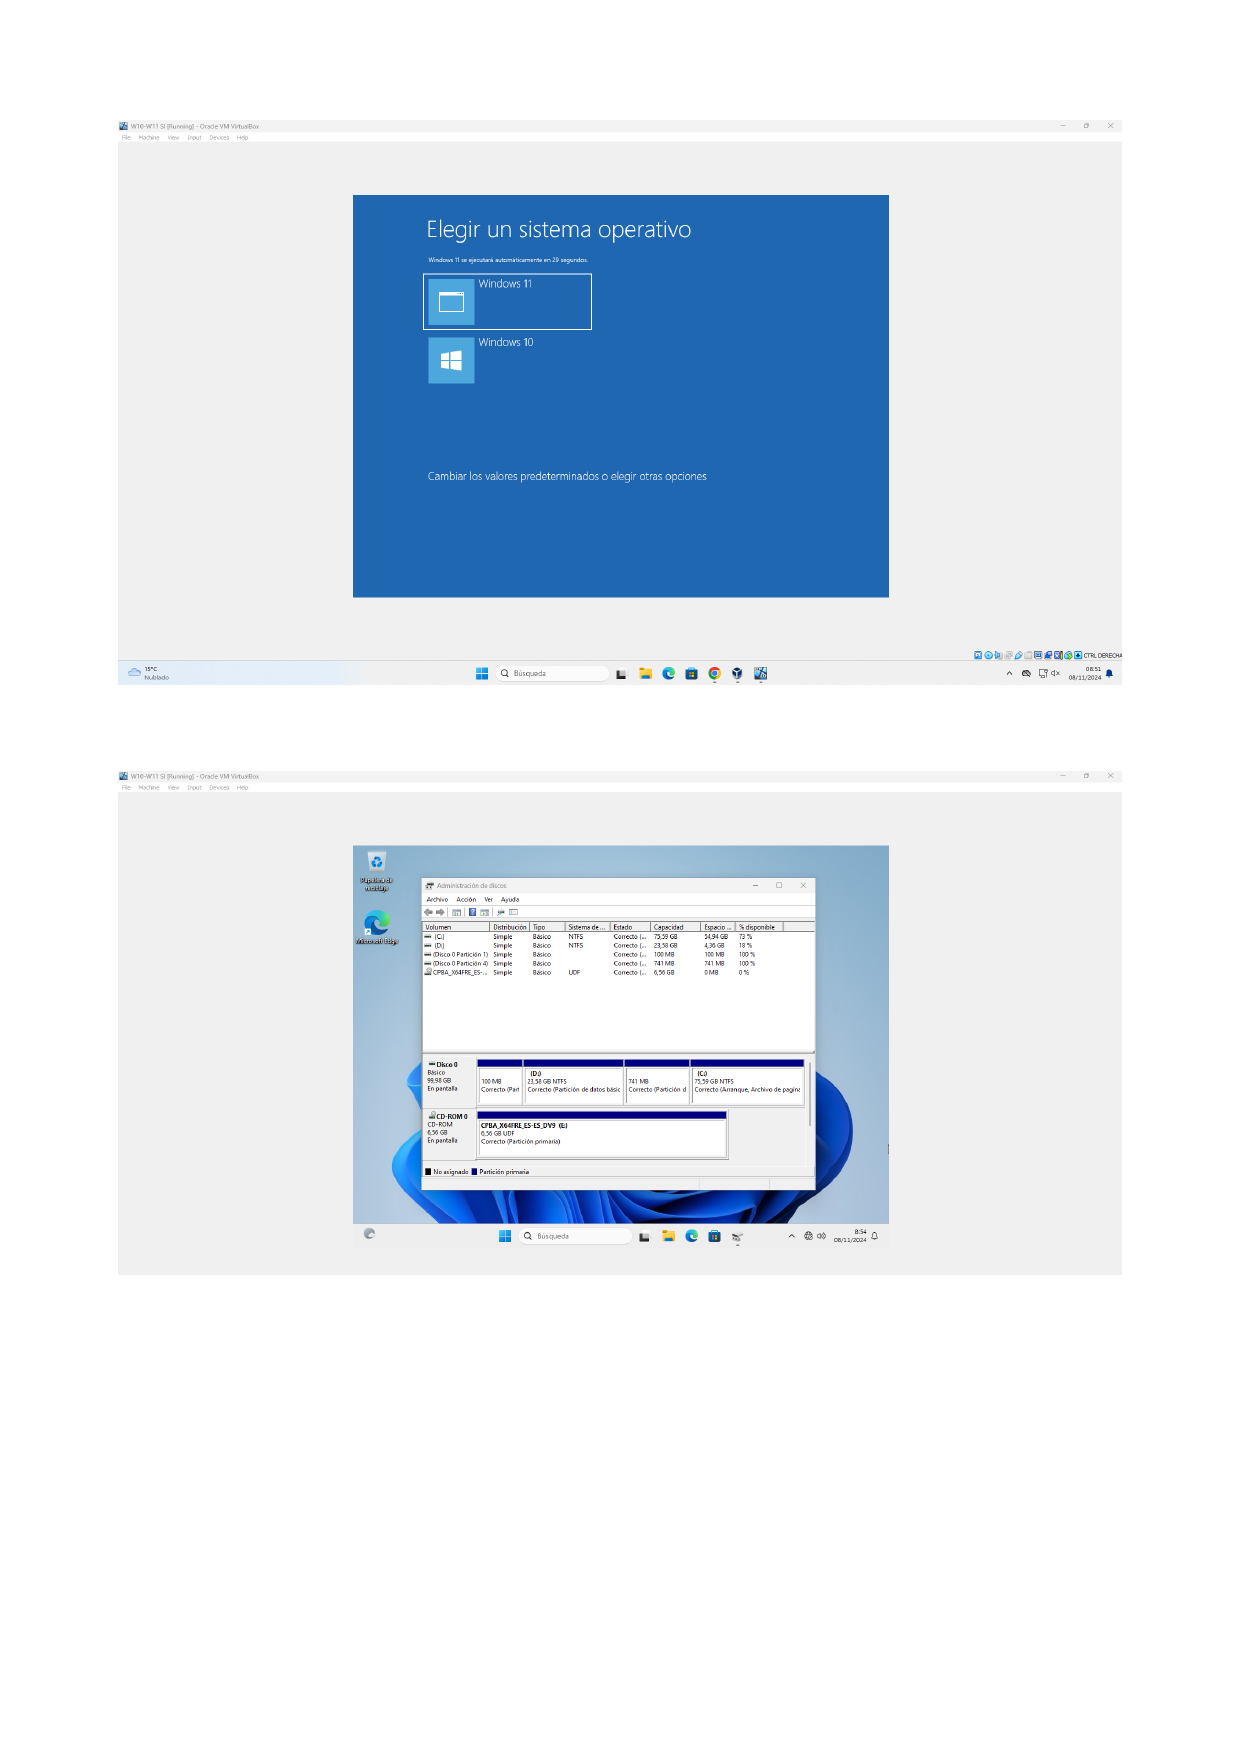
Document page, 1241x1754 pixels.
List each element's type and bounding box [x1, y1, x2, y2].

picture [118, 120, 1123, 685]
picture [118, 771, 1123, 1275]
